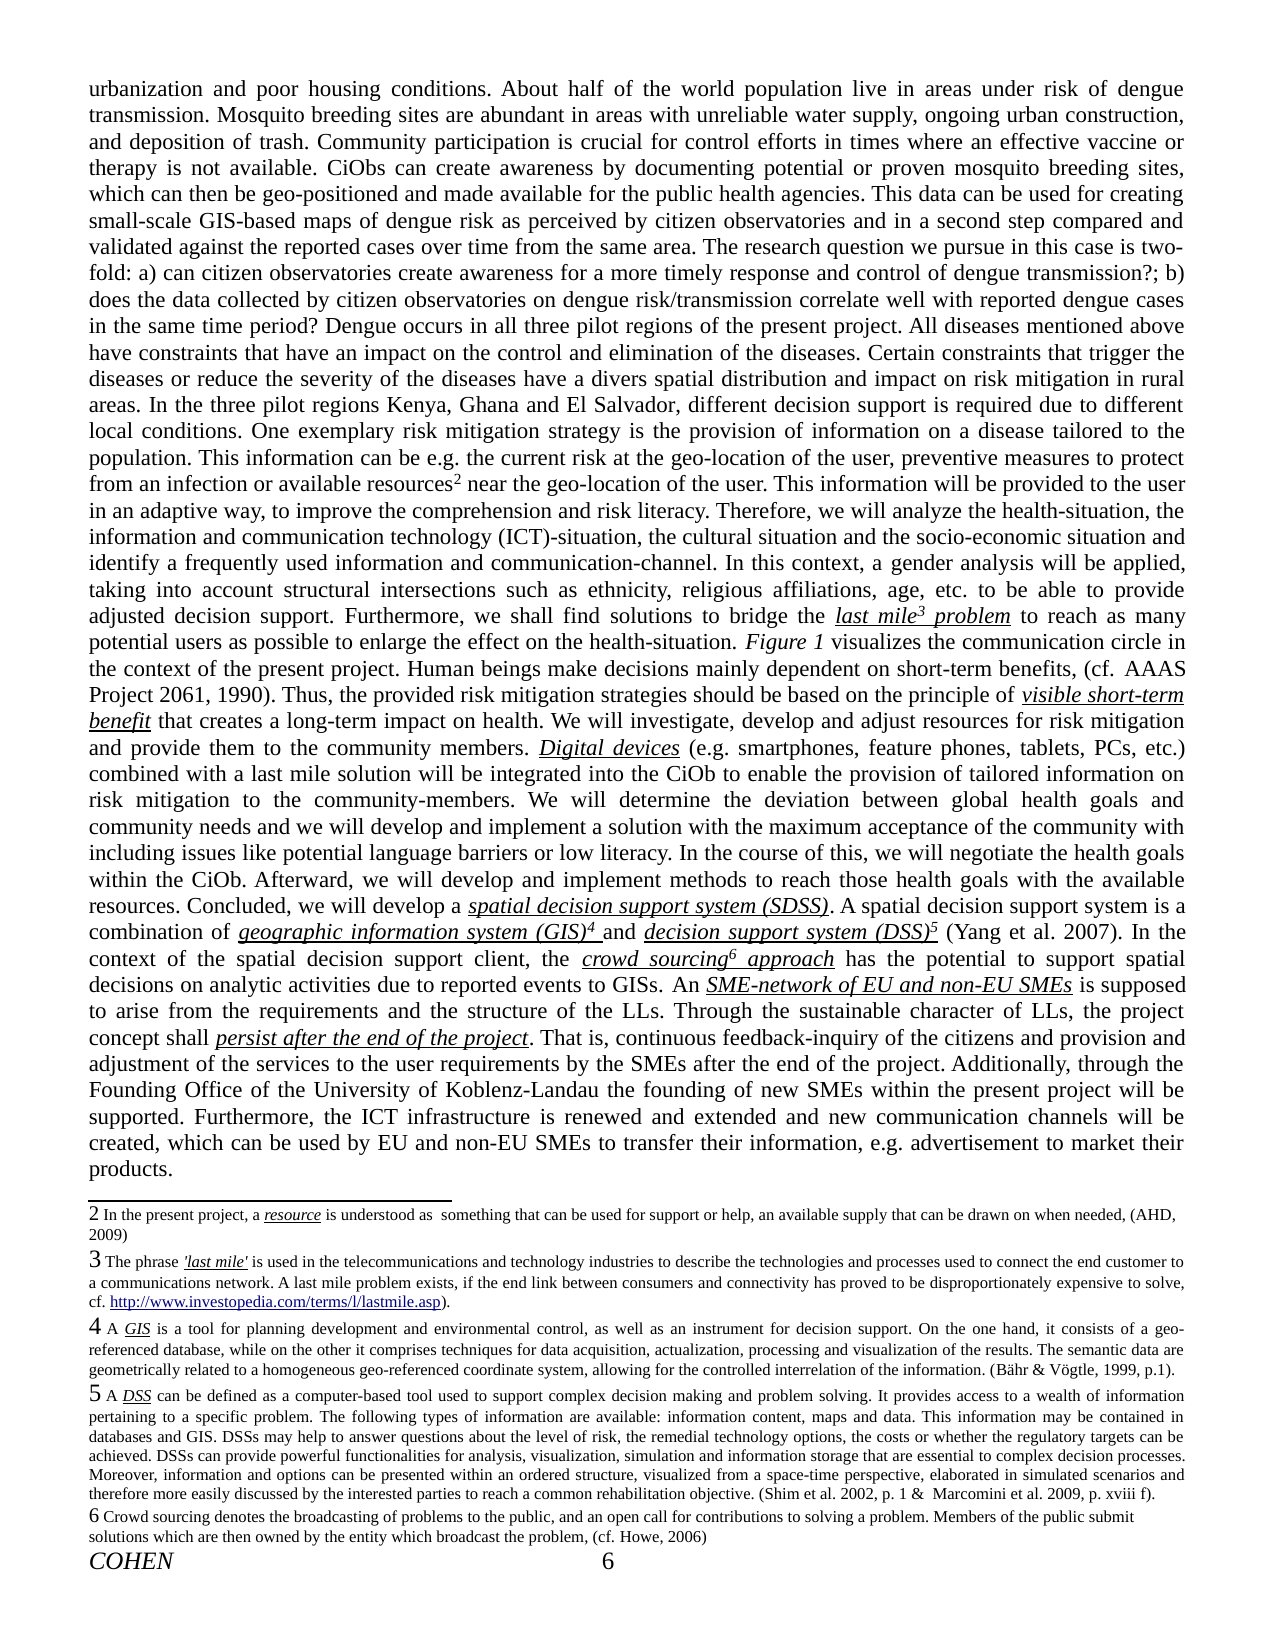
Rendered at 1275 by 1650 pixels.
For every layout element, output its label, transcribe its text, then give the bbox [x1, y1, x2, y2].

text Crowd sourcing denotes the broadcasting of problems to the public, and an open call for contributions to solving a problem. Members of the public submit solutions which are then owned by the entity which broadcast the problem, (cf. Howe, 2006) [88, 1503, 1186, 1546]
text In the present project, a resource is understood as something that can be used for support or help, an available supply that can be drawn on when needed, (AHD, 2009) [88, 1201, 1186, 1244]
text The key aspect of Citizens’ Observatories (CiObs) is the direct involvement of citizens living in a target region, and not just that of scientists/professionals in data collection as well as harnessing the citizens’ collective intelligence, i.e., the distributed information, experience and knowledge embodied within individuals and communities, to meet gaps that many areas of environmental management are still suffering from. Namely, CiObs should enable citizens’ participation in environmental monitoring, and contribute to environmental governance by providing relevant data and information that can help decision-makers make sound decisions. This can be advanced by providing citizens with a voice and supporting them with knowledge of their environment and as a consequence of raising their awareness (Liu et al. 2014). In this context, the concept of Living Labs (LLs) is a sustainable approach to apply the concept of CiObs and, by this means, minimize risk in the health and agricultural sector and maximize the benefits and reach of community-based interventions for diseases through integration with other agricultural, health and development sectors. An LL attempts to design successful problem solutions by including local people into the decision-making processes. Building a sustainable infrastructure for the operation of a LL can contribute to problem solving for a variety of scientific questions. The underlying idea of a LL is that the ideas, experiences and knowledge of the people, as well as their daily needs with respect to the support by products, services or applications, should be the starting point of innovation (cf. Cunningham et al. 2011). Stakeholders, like researchers, health care workers, agricultural workers, teachers or members of the industry, offer their services in the field of possible risk mitigation to the community members. The community members can select, which risk mitigation strategy is usable for them. Therefore, the risk mitigation strategies are user driven innovations. In the course of this, the individual parties of a LL pursue a common goal. Low-cost methods ensure that as many people as possible can participate in a successful problem-solution, particularly in developing countries. In the present case, the LL serves inter alia for exploration of low-cost techniques to reduce health-risks of the local population and for monitoring the community-needs concerning the health situation. In the present project, we focus on the pilot regions El Salvador, Ghana and Kenya. We focus on three different pilot regions to be able to derive a generative concept that can be applied to other pilot regions facing a problem with a similar structure and to profit from synergy-effects. One identified critical health problem in El Salvador is chronic renal failure. Nationally, chronic kidney disease (CKD) is currently the leading cause of hospital mortality in men with a case fatality rate of 11.0%, (Ministry of Health - El Salvador). Studies in the adult population of the Salvadoran farming communities show that the majority of cases with CKD were heavily influenced by factors such as male gender, older age, agricultural occupation, hypertension, family history of hypertension and contact with some pesticides, (cf. Orantes et al. 2014). In order to address this health problem, our project LLinES (Living Lab en El Salvador, http://llines.weebly.com/) proposed to establish a LL in El Salvador to carry out research on low-cost techniques to mitigate exposure to pesticides and other chemicals in the environment, to improve the production processes and to improve the care of kidney patients in rural areas. The project LLinES has the aim to reduce the risk to human health, to local farmers and community members, caused by the exposure to pesticides, through a One Health approach. The One Health approach recognizes, that the health of humans, animals and ecosystems are interconnected. Consequently, if risks that originate at the animal-human-ecosystems interface shall be addressed, a coordinated, collaborative, multidisciplinary and cross-sectoral approach is needed. (http://www.onehealthglobal.net). The project LLinES also has the objective to find agricultural productive alternatives without agrochemical inputs or with a rational use of them. By doing so, human health and the socio-economic situation are supposed to be optimized, as well as the environmental situation. LLinES is mainly focused on mitigating occupational factors and environmental risks for CKD affecting Salvadoran farmers in endemic and epidemic proportions. The research will be conducted with the involvement of local experts in agriculture, health and environment, as well as the affected population. In Kenya, human health is affected, among others, by the use of inefficient combustion devices. By inhaling carbon fumes of combustion devises from cooking with firewood, charcoal and use of African traditional candles, diseases such as bronchitis, lung infections, nasal problems etc. are triggered. Kenya has a vision to create a globally competitive and prospective nation with a high quality of life by the year 2030. The recent Kenya economic Health Survey shows that the rate at which improvements in the health sector are currently occurring is very low. With the present project we are willing to contribute to this vision by ensuring that health related information is accessible to all through an affordable and flexible solution. There is need to examine how to ensure the health information supplied is contextualized to enable it address five key requirements regardless of the target audience or platform: accuracy, timeliness, relevance, security and accessibility. In Ghana, the disease Buruli ulcer causes major health problems. Buruli ulcer is a human infectious disease caused by mycobacterium ulcerans. The clinical picture is characterized by necrosis of the subcutaneous tissue leading to devastating skin defects, permanent disability and death. The mode of transmission is unknown. Currently most people present themselves to public health facilities at advances stages, when treatment is costly, long and often not able to fully rectitude the function of the affected body part (mostly limbs). The only effective risk mitigation strategy - early recognition and treatment of suspicious skin lesions - faced numerous obstacles: physical (poor road conditions, inadequate public transport), economic (user fees, transportation costs) and social (disease perception) gaps between patients and health care providers; insufficient awareness of the disease and its cause; inadequate staff training; insufficient material supply; unreliable salary provision. These challenges have prompted the search for non-physical elements to complement a Buruli ulcer surveillance system established in the course of more than a decade of cooperative research between clinical medicine, social science and microbiology. An unprecedented spread of mobile communication technology has now opened even remote rural areas to the ever increasing possibilities of modern “smart” mobile phones including (picture) documentation and data exchange, GPS based epidemiology, supply chain management, e-learning and payment systems. This mix of technology available in remote areas can potentially also prove useful for the control of dengue fever, a viral disease transmitted by Aedes mosquitoes. Dengue has expanded in the past decades to unprecedented levels, due to its association with unplanned urbanization and poor housing conditions. About half of the world population live in areas under risk of dengue transmission. Mosquito breeding sites are abundant in areas with unreliable water supply, ongoing urban construction, and deposition of trash. Community participation is crucial for control efforts in times where an effective vaccine or therapy is not available. CiObs can create awareness by documenting potential or proven mosquito breeding sites, which can then be geo-positioned and made available for the public health agencies. This data can be used for creating small-scale GIS-based maps of dengue risk as perceived by citizen observatories and in a second step compared and validated against the reported cases over time from the same area. The research question we pursue in this case is two-fold: a) can citizen observatories create awareness for a more timely response and control of dengue transmission?; b) does the data collected by citizen observatories on dengue risk/transmission correlate well with reported dengue cases in the same time period? Dengue occurs in all three pilot regions of the present project. All diseases mentioned above have constraints that have an impact on the control and elimination of the diseases. Certain constraints that trigger the diseases or reduce the severity of the diseases have a divers spatial distribution and impact on risk mitigation in rural areas. In the three pilot regions Kenya, Ghana and El Salvador, different decision support is required due to different local conditions. One exemplary risk mitigation strategy is the provision of information on a disease tailored to the population. This information can be e.g. the current risk at the geo-location of the user, preventive measures to protect from an infection or available resources near the geo-location of the user. This information will be provided to the user in an adaptive way, to improve the comprehension and risk literacy. Therefore, we will analyze the health-situation, the information and communication technology (ICT)-situation, the cultural situation and the socio-economic situation and identify a frequently used information and communication-channel. In this context, a gender analysis will be applied, taking into account structural intersections such as ethnicity, religious affiliations, age, etc. to be able to provide adjusted decision support. Furthermore, we shall find solutions to bridge the last mile problem to reach as many potential users as possible to enlarge the effect on the health-situation. Figure 1 visualizes the communication circle in the context of the present project. Human beings make decisions mainly dependent on short-term benefits, (cf. AAAS Project 2061, 1990). Thus, the provided risk mitigation strategies should be based on the principle of visible short-term benefit that creates a long-term impact on health. We will investigate, develop and adjust resources for risk mitigation and provide them to the community members. Digital devices (e.g. smartphones, feature phones, tablets, PCs, etc.) combined with a last mile solution will be integrated into the CiOb to enable the provision of tailored information on risk mitigation to the community-members. We will determine the deviation between global health goals and community needs and we will develop and implement a solution with the maximum acceptance of the community with including issues like potential language barriers or low literacy. In the course of this, we will negotiate the health goals within the CiOb. Afterward, we will develop and implement methods to reach those health goals with the available resources. Concluded, we will develop a spatial decision support system (SDSS). A spatial decision support system is a combination of geographic information system (GIS) and decision support system (DSS) (Yang et al. 2007). In the context of the spatial decision support client, the crowd sourcing approach has the potential to support spatial decisions on analytic activities due to reported events to GISs. An SME-network of EU and non-EU SMEs is supposed to arise from the requirements and the structure of the LLs. Through the sustainable character of LLs, the project concept shall persist after the end of the project. That is, continuous feedback-inquiry of the citizens and provision and adjustment of the services to the user requirements by the SMEs after the end of the project. Additionally, through the Founding Office of the University of Koblenz-Landau the founding of new SMEs within the present project will be supported. Furthermore, the ICT infrastructure is renewed and extended and new communication channels will be created, which can be used by EU and non-EU SMEs to transfer their information, e.g. advertisement to market their products. [88, 75, 1186, 1182]
text A GIS is a tool for planning development and environmental control, as well as an instrument for decision support. On the one hand, it consists of a geo-referenced database, while on the other it comprises techniques for data acquisition, actualization, processing and visualization of the results. The semantic data are geometrically related to a homogeneous geo-referenced coordinate system, allowing for the controlled interrelation of the information. (Bähr & Vögtle, 1999, p.1). [88, 1311, 1186, 1378]
text The phrase 'last mile' is used in the telecommunications and technology industries to describe the technologies and processes used to connect the end customer to a communications network. A last mile problem exists, if the end link between consumers and connectivity has proved to be disproportionately expensive to solve, cf. http://www.investopedia.com/terms/l/lastmile.asp). [88, 1244, 1186, 1311]
text A DSS can be defined as a computer-based tool used to support complex decision making and problem solving. It provides access to a wealth of information pertaining to a specific problem. The following types of information are available: information content, maps and data. This information may be contained in databases and GIS. DSSs may help to answer questions about the level of risk, the remedial technology options, the costs or whether the regulatory targets can be achieved. DSSs can provide powerful functionalities for analysis, visualization, simulation and information storage that are essential to complex decision processes. Moreover, information and options can be presented within an ordered structure, visualized from a space-time perspective, elaborated in simulated scenarios and therefore more easily discussed by the interested parties to reach a common rehabilitation objective. (Shim et al. 2002, p. 1 & Marcomini et al. 2009, p. xviii f). [88, 1378, 1186, 1503]
